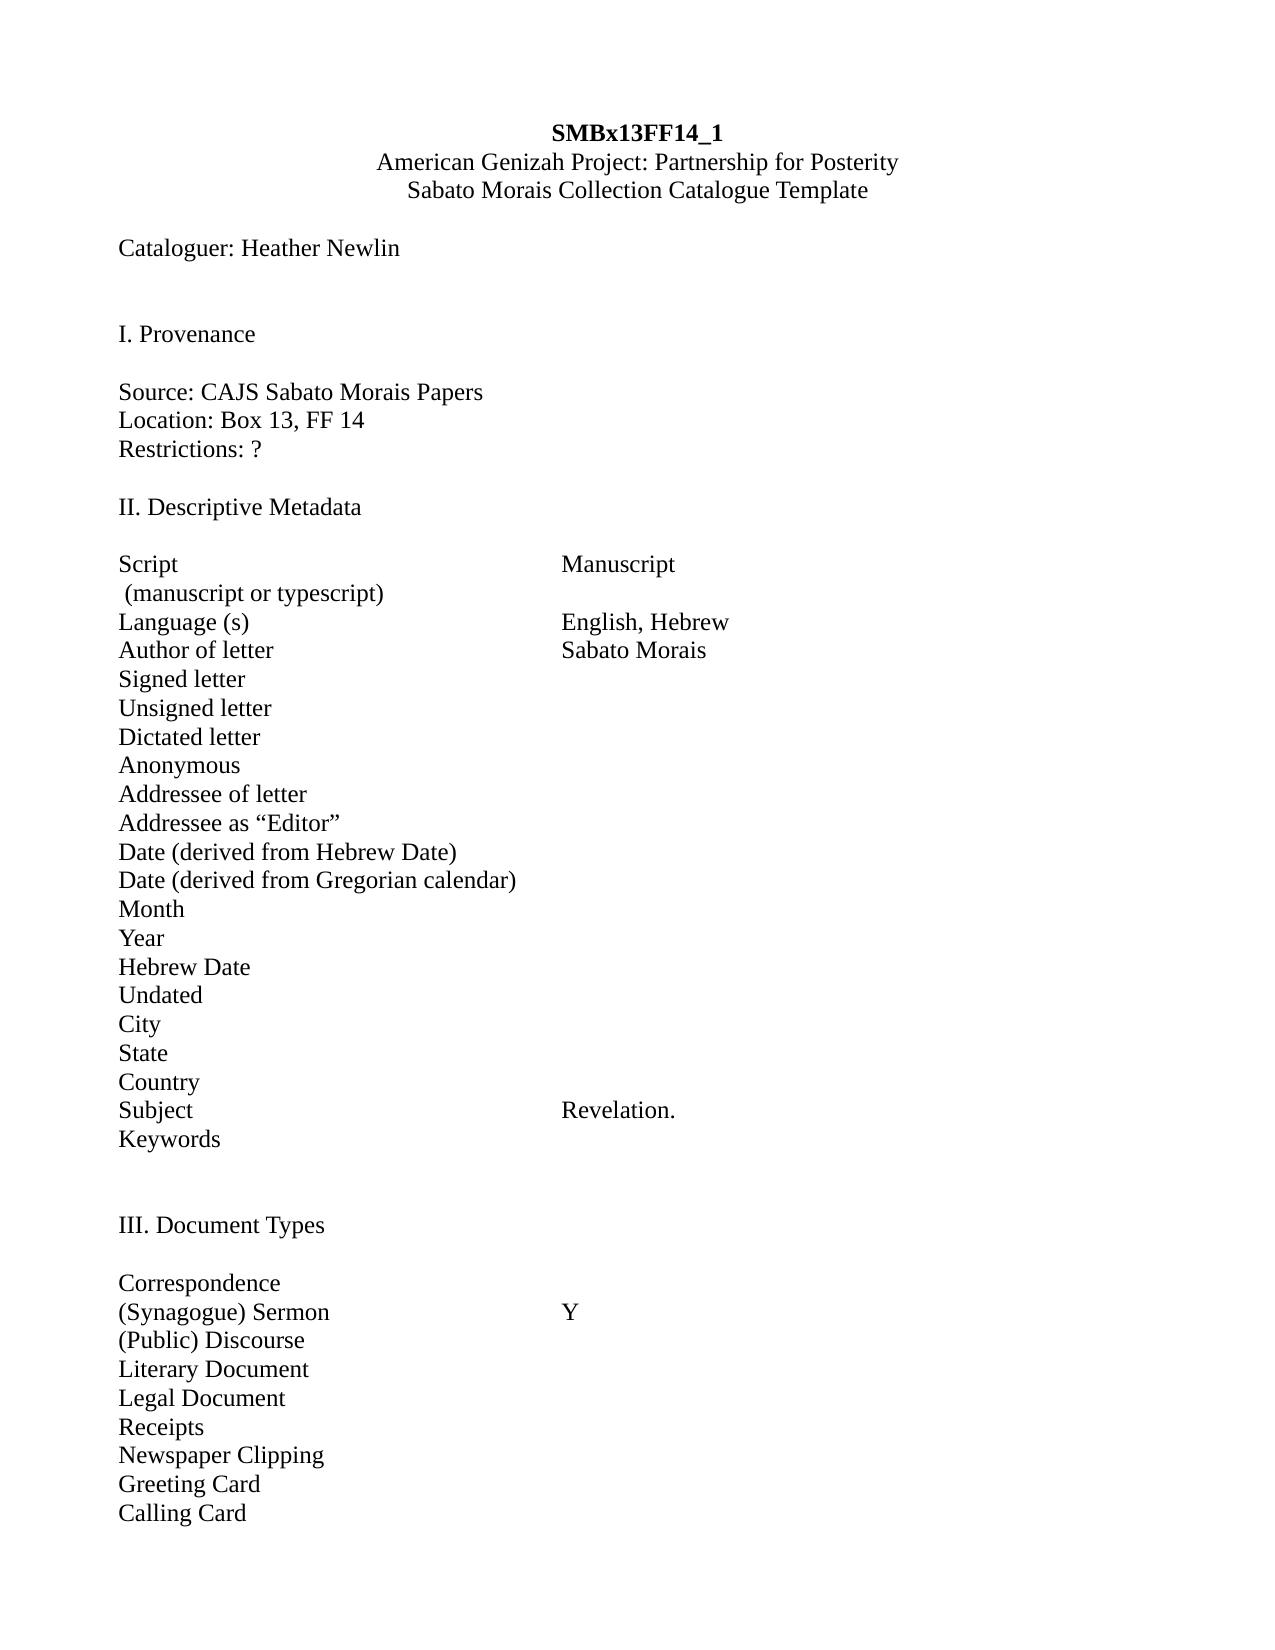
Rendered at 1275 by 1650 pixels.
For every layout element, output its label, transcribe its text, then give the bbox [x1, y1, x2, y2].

text Country [118, 1067, 1157, 1096]
text Dictated letter [118, 722, 1157, 751]
text Keywords [118, 1124, 1157, 1153]
text III. Document Types [118, 1211, 1157, 1239]
text Location: Box 13, FF 14 [118, 406, 1157, 434]
text Date (derived from Gregorian calendar) [118, 866, 1157, 894]
text Receipts [118, 1412, 1157, 1441]
text Sabato Morais Collection Catalogue Template [118, 176, 1157, 204]
text State [118, 1038, 1157, 1067]
text Language (s) English, Hebrew [118, 607, 1157, 636]
text Author of letter Sabato Morais [118, 636, 1157, 664]
text Script Manuscript [118, 549, 1157, 578]
text Hebrew Date [118, 952, 1157, 981]
text Legal Document [118, 1383, 1157, 1412]
text Newspaper Clipping [118, 1441, 1157, 1469]
text Literary Document [118, 1354, 1157, 1383]
text Subject Revelation. [118, 1096, 1157, 1124]
text I. Provenance [118, 319, 1157, 348]
text Unsigned letter [118, 693, 1157, 722]
text Source: CAJS Sabato Morais Papers [118, 377, 1157, 406]
text Signed letter [118, 664, 1157, 693]
text American Genizah Project: Partnership for Posterity [118, 147, 1157, 176]
text Addressee of letter [118, 779, 1157, 808]
text SMBx13FF14_1 [118, 118, 1157, 147]
text (Synagogue) Sermon Y [118, 1297, 1157, 1326]
text Year [118, 923, 1157, 952]
text (Public) Discourse [118, 1326, 1157, 1354]
text Calling Card [118, 1498, 1157, 1527]
text Cataloguer: Heather Newlin [118, 233, 1157, 262]
text Undated [118, 981, 1157, 1009]
text City [118, 1009, 1157, 1038]
text Restrictions: ? [118, 434, 1157, 463]
text Date (derived from Hebrew Date) [118, 837, 1157, 866]
text Anonymous [118, 751, 1157, 779]
text (manuscript or typescript) [118, 578, 1157, 607]
text II. Descriptive Metadata [118, 492, 1157, 521]
text Correspondence [118, 1268, 1157, 1297]
text Greeting Card [118, 1469, 1157, 1498]
text Addressee as “Editor” [118, 808, 1157, 837]
text Month [118, 894, 1157, 923]
